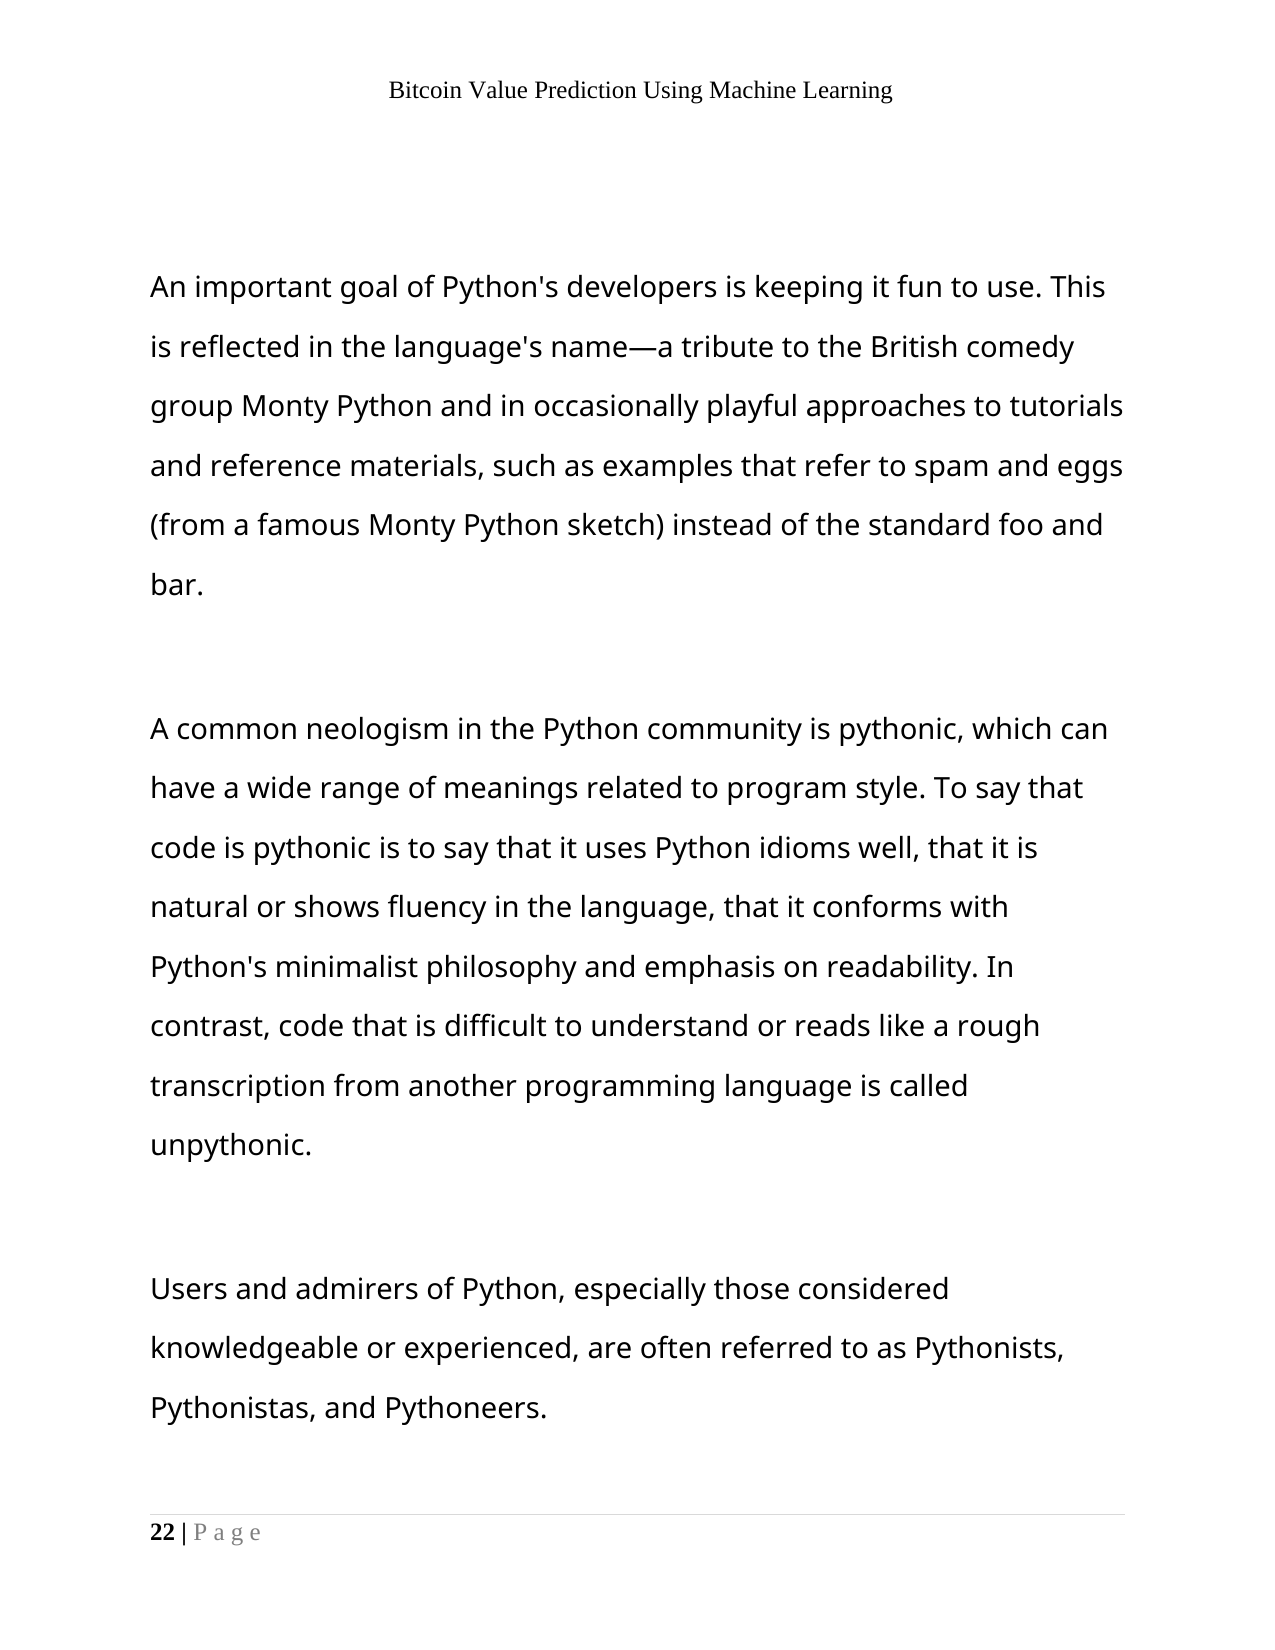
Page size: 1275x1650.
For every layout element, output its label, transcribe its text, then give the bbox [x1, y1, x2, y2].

text Users and admirers of Python, especially those considered knowledgeable or experienced, are often referred to as Pythonists, Pythonistas, and Pythoneers. [150, 1268, 1125, 1427]
text An important goal of Python's developers is keeping it fun to use. This is reflected in the language's name—a tribute to the British comedy group Monty Python and in occasionally playful approaches to tutorials and reference materials, such as examples that refer to spam and eggs (from a famous Monty Python sketch) instead of the standard foo and bar. [150, 267, 1125, 604]
text A common neologism in the Python community is pythonic, which can have a wide range of meanings related to program style. To say that code is pythonic is to say that it uses Python idioms well, that it is natural or shows fluency in the language, that it conforms with Python's minimalist philosophy and emphasis on readability. In contrast, code that is difficult to understand or reads like a rough transcription from another programming language is called unpythonic. [150, 708, 1125, 1164]
